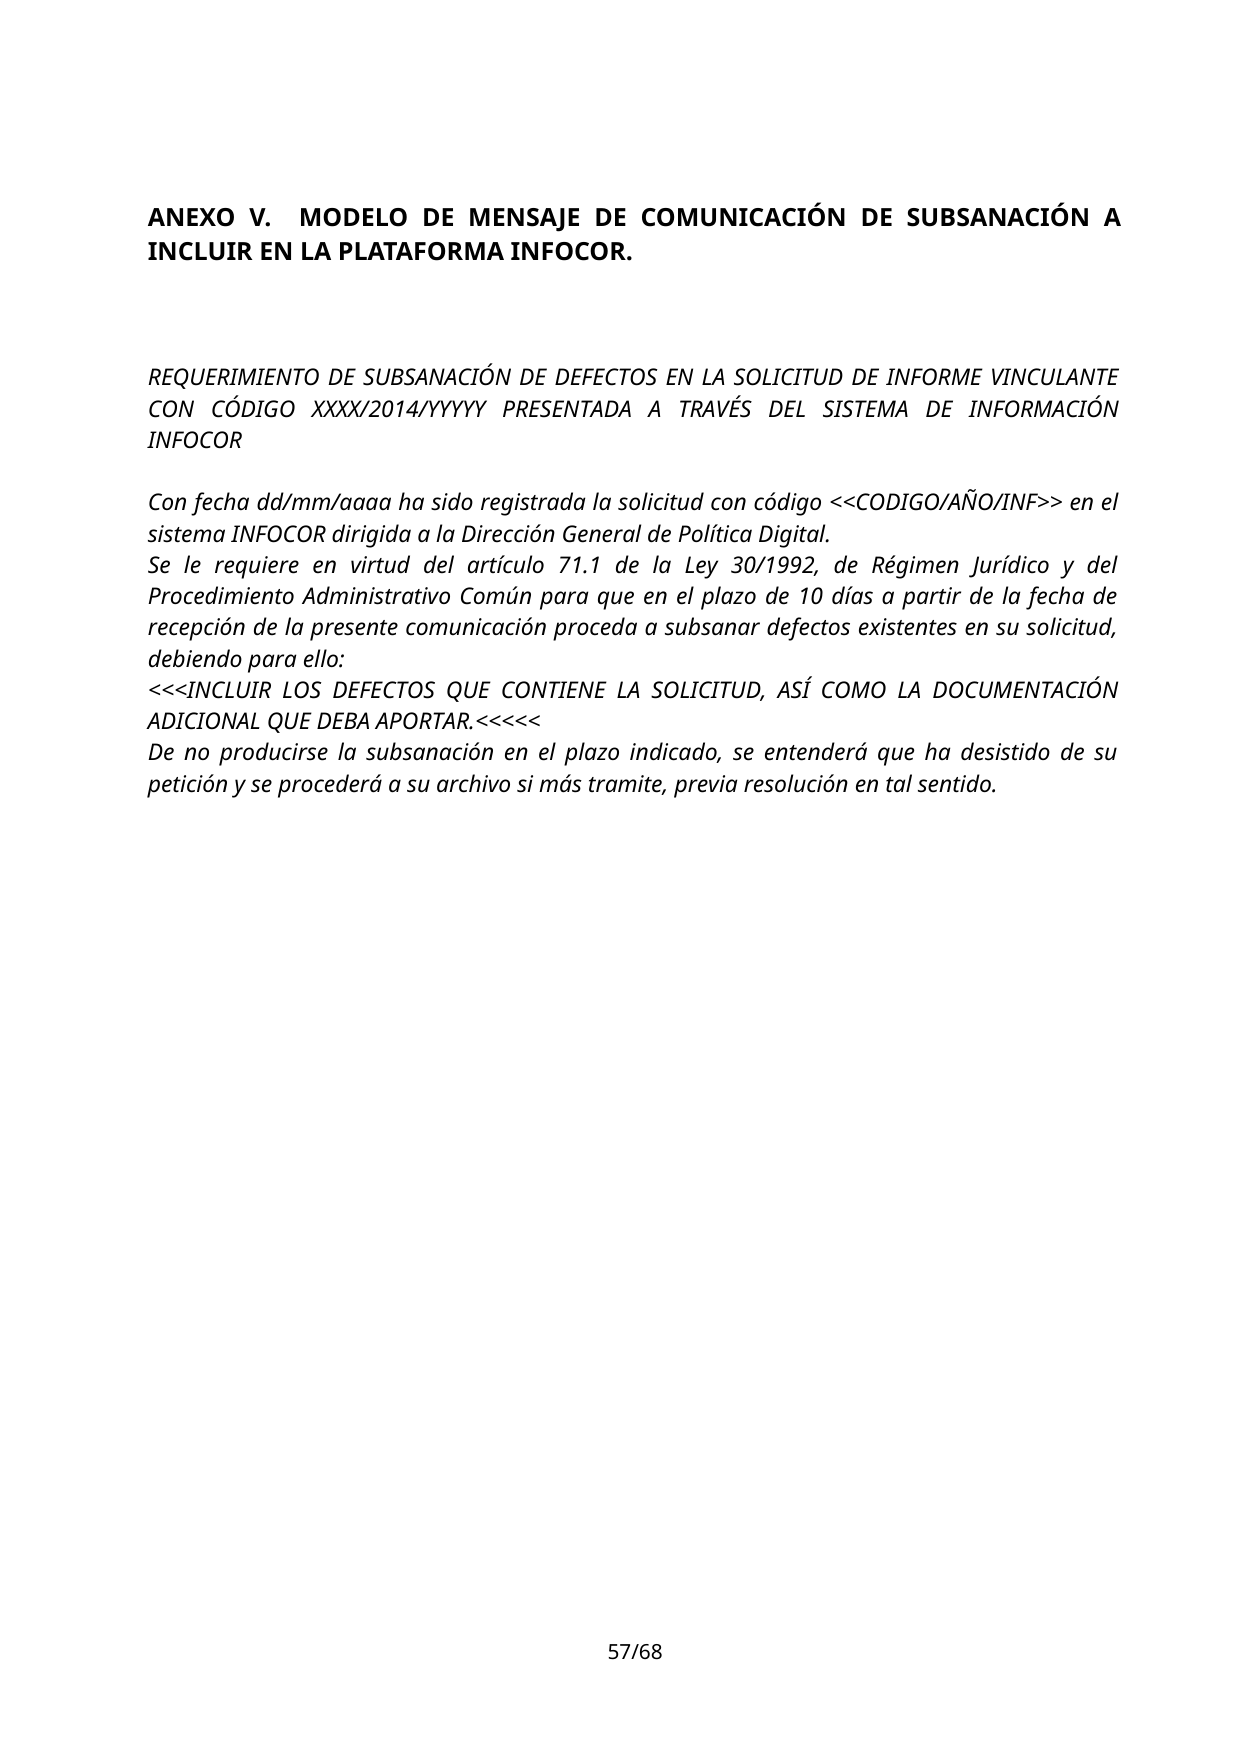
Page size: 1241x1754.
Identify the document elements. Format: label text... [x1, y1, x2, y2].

subtitle Con fecha dd/mm/aaaa ha sido registrada la solicitud con código <<CODIGO/AÑO/INF>> en el sistema INFOCOR dirigida a la Dirección General de Política Digital. [148, 486, 1122, 549]
subtitle Se le requiere en virtud del artículo 71.1 de la Ley 30/1992, de Régimen Jurídico y del Procedimiento Administrativo Común para que en el plazo de 10 días a partir de la fecha de recepción de la presente comunicación proceda a subsanar defectos existentes en su solicitud, debiendo para ello: [148, 549, 1122, 674]
subtitle De no producirse la subsanación en el plazo indicado, se entenderá que ha desistido de su petición y se procederá a su archivo si más tramite, previa resolución en tal sentido. [148, 736, 1122, 799]
subtitle <<<INCLUIR LOS DEFECTOS QUE CONTIENE LA SOLICITUD, ASÍ COMO LA DOCUMENTACIÓN ADICIONAL QUE DEBA APORTAR.<<<<< [148, 674, 1122, 736]
subtitle REQUERIMIENTO DE SUBSANACIÓN DE DEFECTOS EN LA SOLICITUD DE INFORME VINCULANTE CON CÓDIGO XXXX/2014/YYYYY PRESENTADA A TRAVÉS DEL SISTEMA DE INFORMACIÓN INFOCOR [148, 361, 1122, 455]
subtitle ANEXO V. MODELO DE MENSAJE DE COMUNICACIÓN DE SUBSANACIÓN A INCLUIR EN LA PLATAFORMA INFOCOR. [148, 200, 1122, 268]
